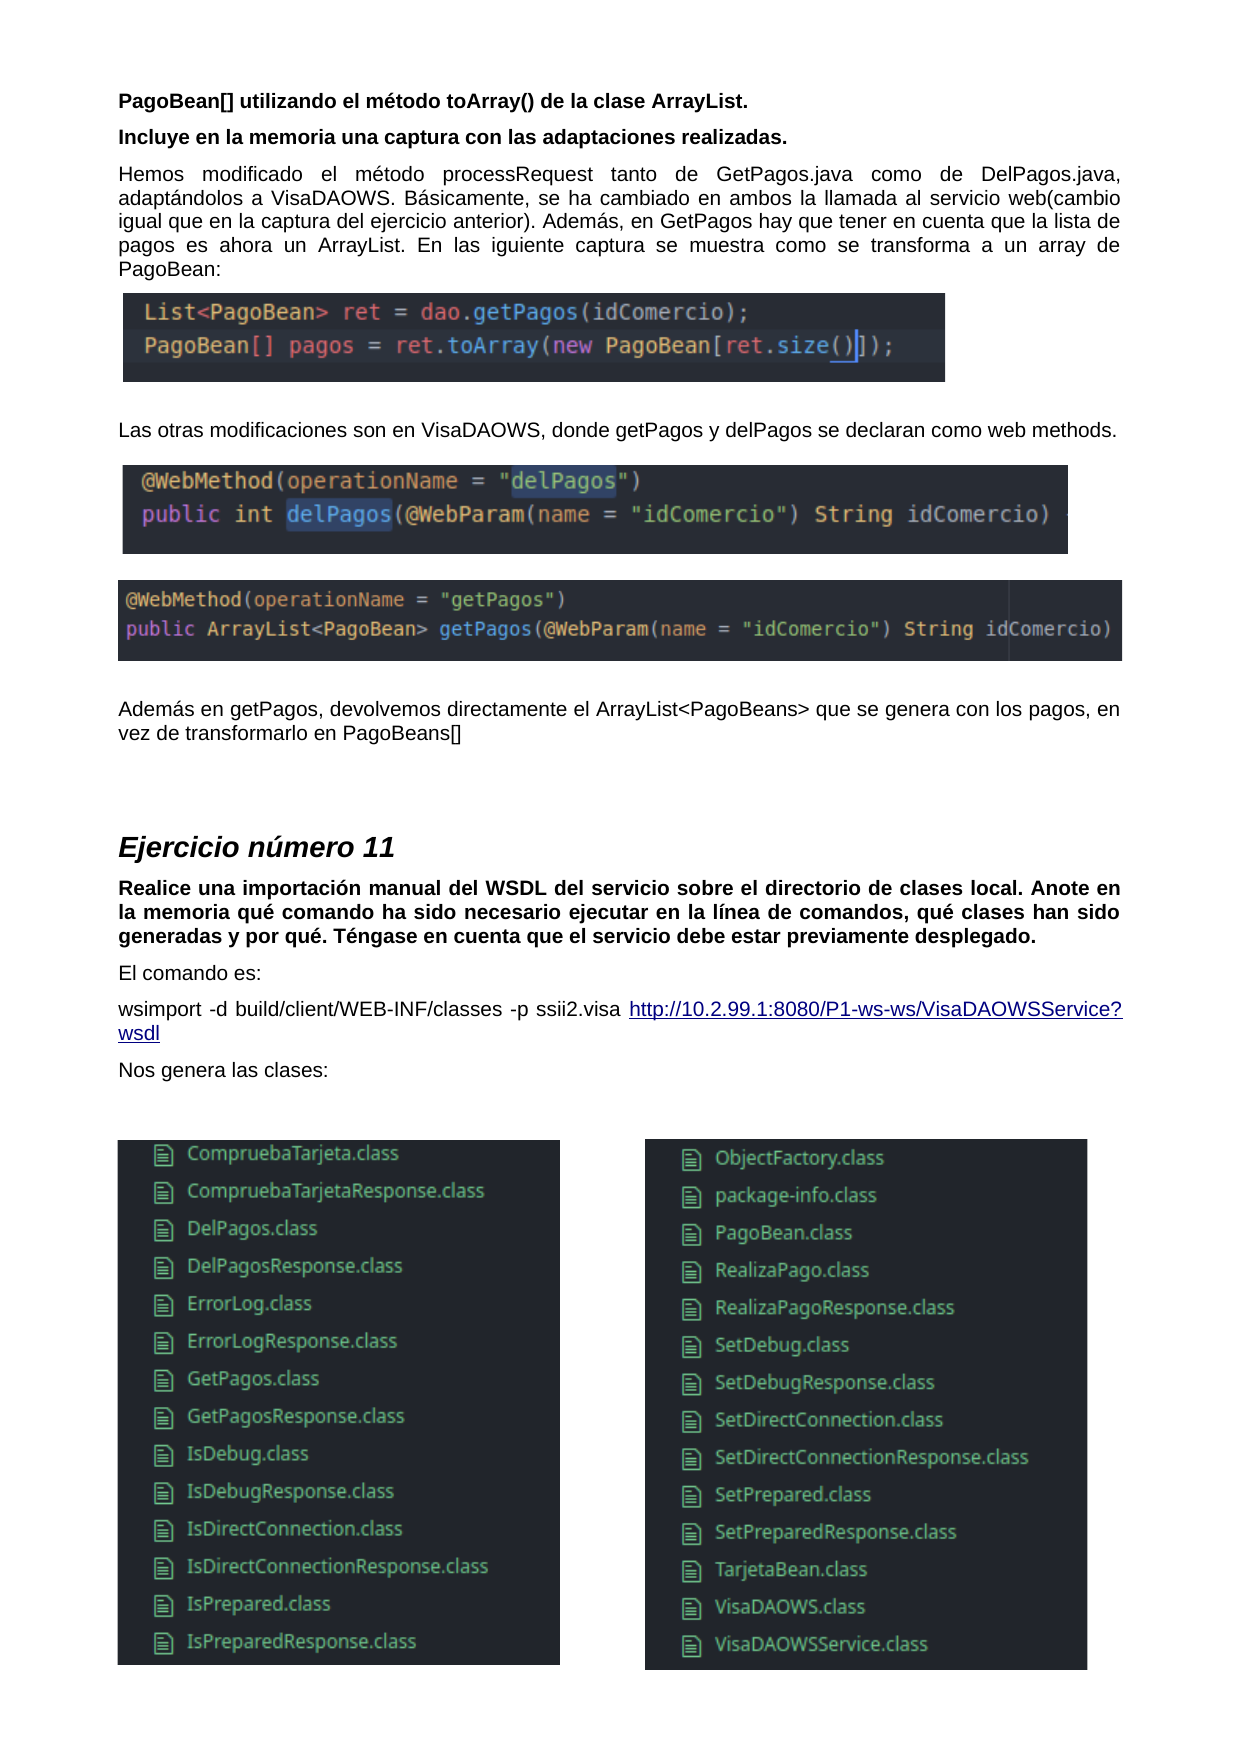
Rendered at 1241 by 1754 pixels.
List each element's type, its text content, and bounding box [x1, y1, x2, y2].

picture [645, 1139, 1088, 1669]
subtitle Ejercicio número 11 [118, 830, 1122, 864]
subtitle Las otras modificaciones son en VisaDAOWS, donde getPagos y delPagos se declaran como web methods. [118, 418, 1122, 442]
subtitle Incluye en la memoria una captura con las adaptaciones realizadas. [118, 125, 1122, 149]
subtitle El comando es: [118, 961, 1122, 984]
subtitle PagoBean[] utilizando el método toArray() de la clase ArrayList. [118, 88, 1122, 112]
picture [123, 293, 946, 382]
subtitle Realice una importación manual del WSDL del servicio sobre el directorio de clases local. Anote en la memoria qué comando ha sido necesario ejecutar en la línea de comandos, qué clases han sido generadas y por qué. Téngase en cuenta que el servicio debe estar previamente desplegado. [118, 876, 1122, 948]
subtitle wsimport -d build/client/WEB-INF/classes -p ssii2.visa http://10.2.99.1:8080/P1-ws-ws/VisaDAOWSService?wsdl [118, 997, 1122, 1045]
subtitle Nos genera las clases: [118, 1057, 1122, 1081]
picture [118, 580, 1123, 661]
picture [117, 1140, 560, 1665]
subtitle Además en getPagos, devolvemos directamente el ArrayList<PagoBeans> que se genera con los pagos, en vez de transformarlo en PagoBeans[] [118, 697, 1122, 745]
picture [122, 465, 1068, 554]
subtitle Hemos modificado el método processRequest tanto de GetPagos.java como de DelPagos.java, adaptándolos a VisaDAOWS. Básicamente, se ha cambiado en ambos la llamada al servicio web(cambio igual que en la captura del ejercicio anterior). Además, en GetPagos hay que tener en cuenta que la lista de pagos es ahora un ArrayList. En las iguiente captura se muestra como se transforma a un array de PagoBean: [118, 161, 1122, 281]
